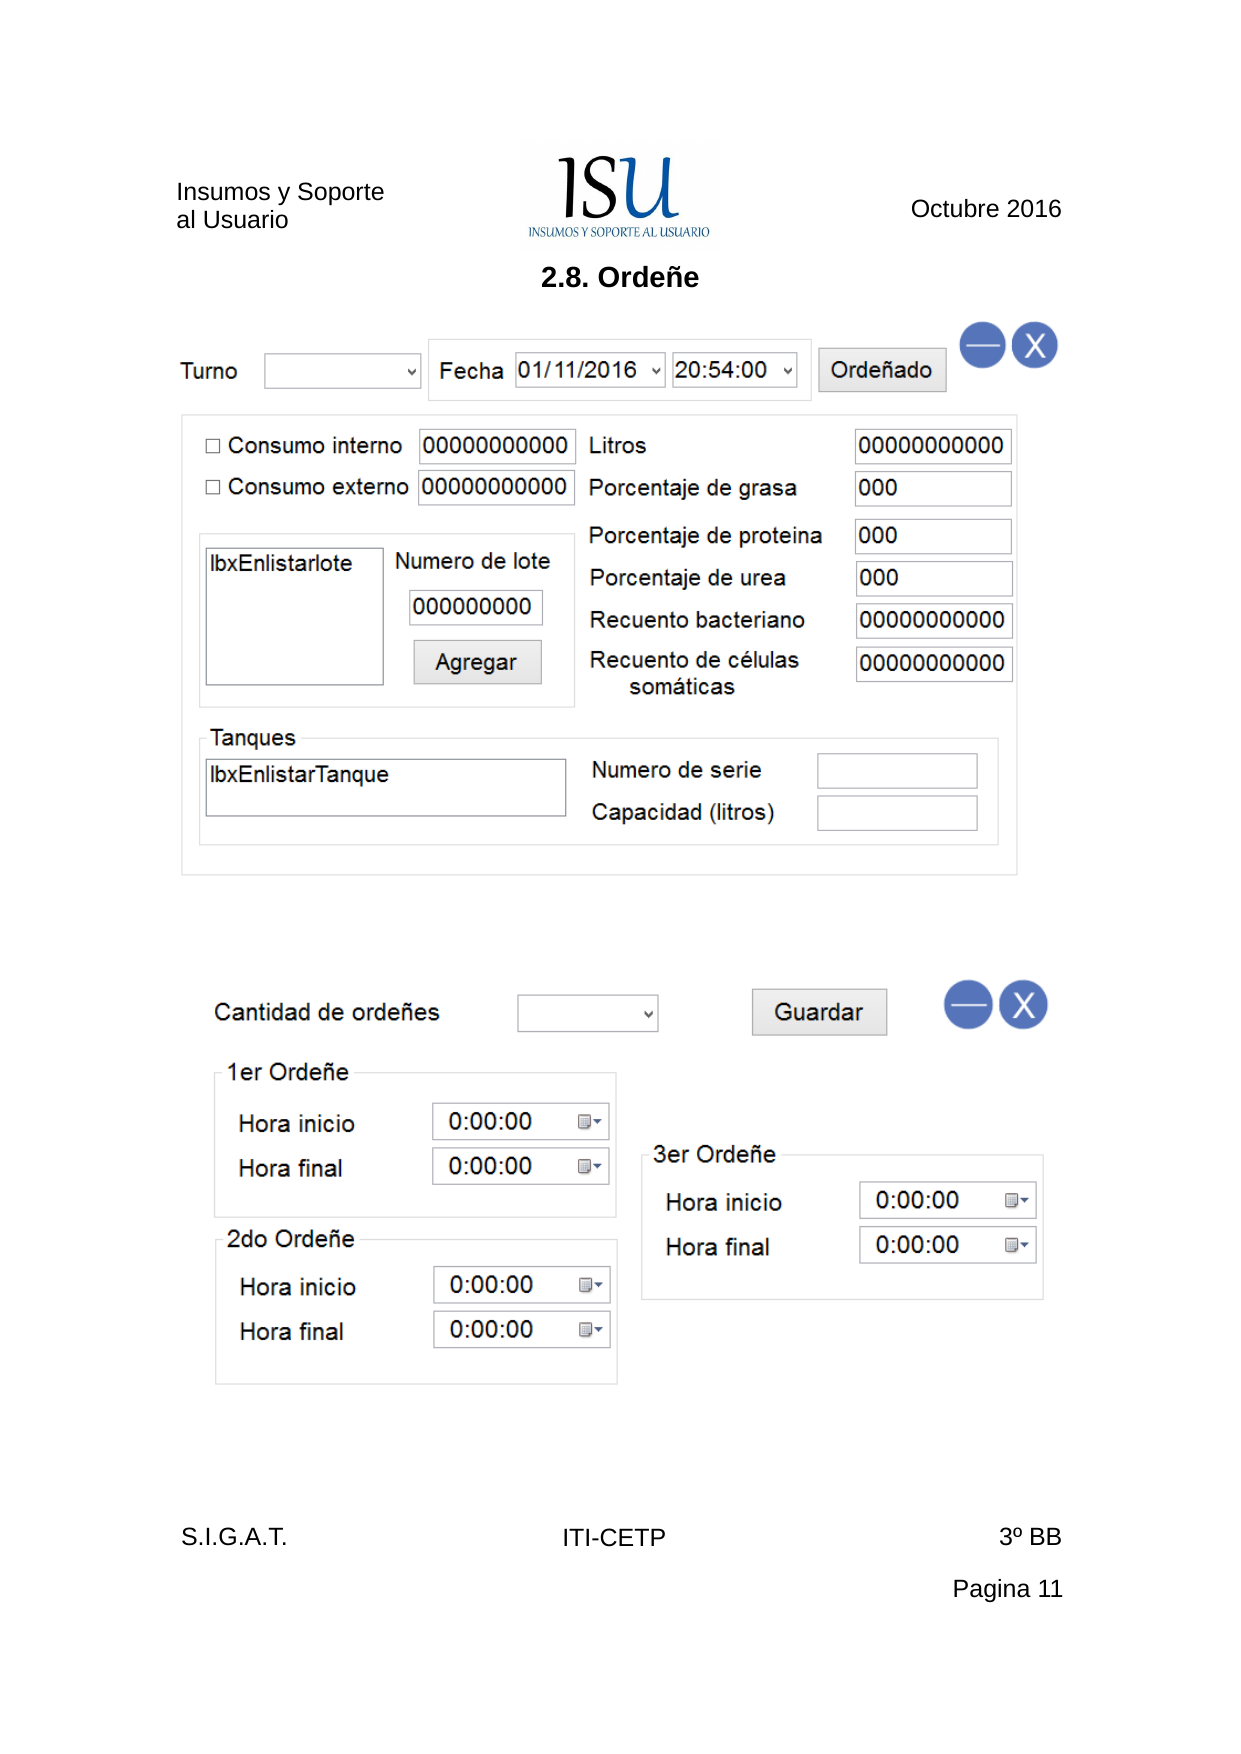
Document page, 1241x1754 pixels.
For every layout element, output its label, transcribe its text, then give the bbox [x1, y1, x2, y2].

text 2.8. Ordeñe [177, 260, 1063, 293]
picture [517, 138, 723, 252]
